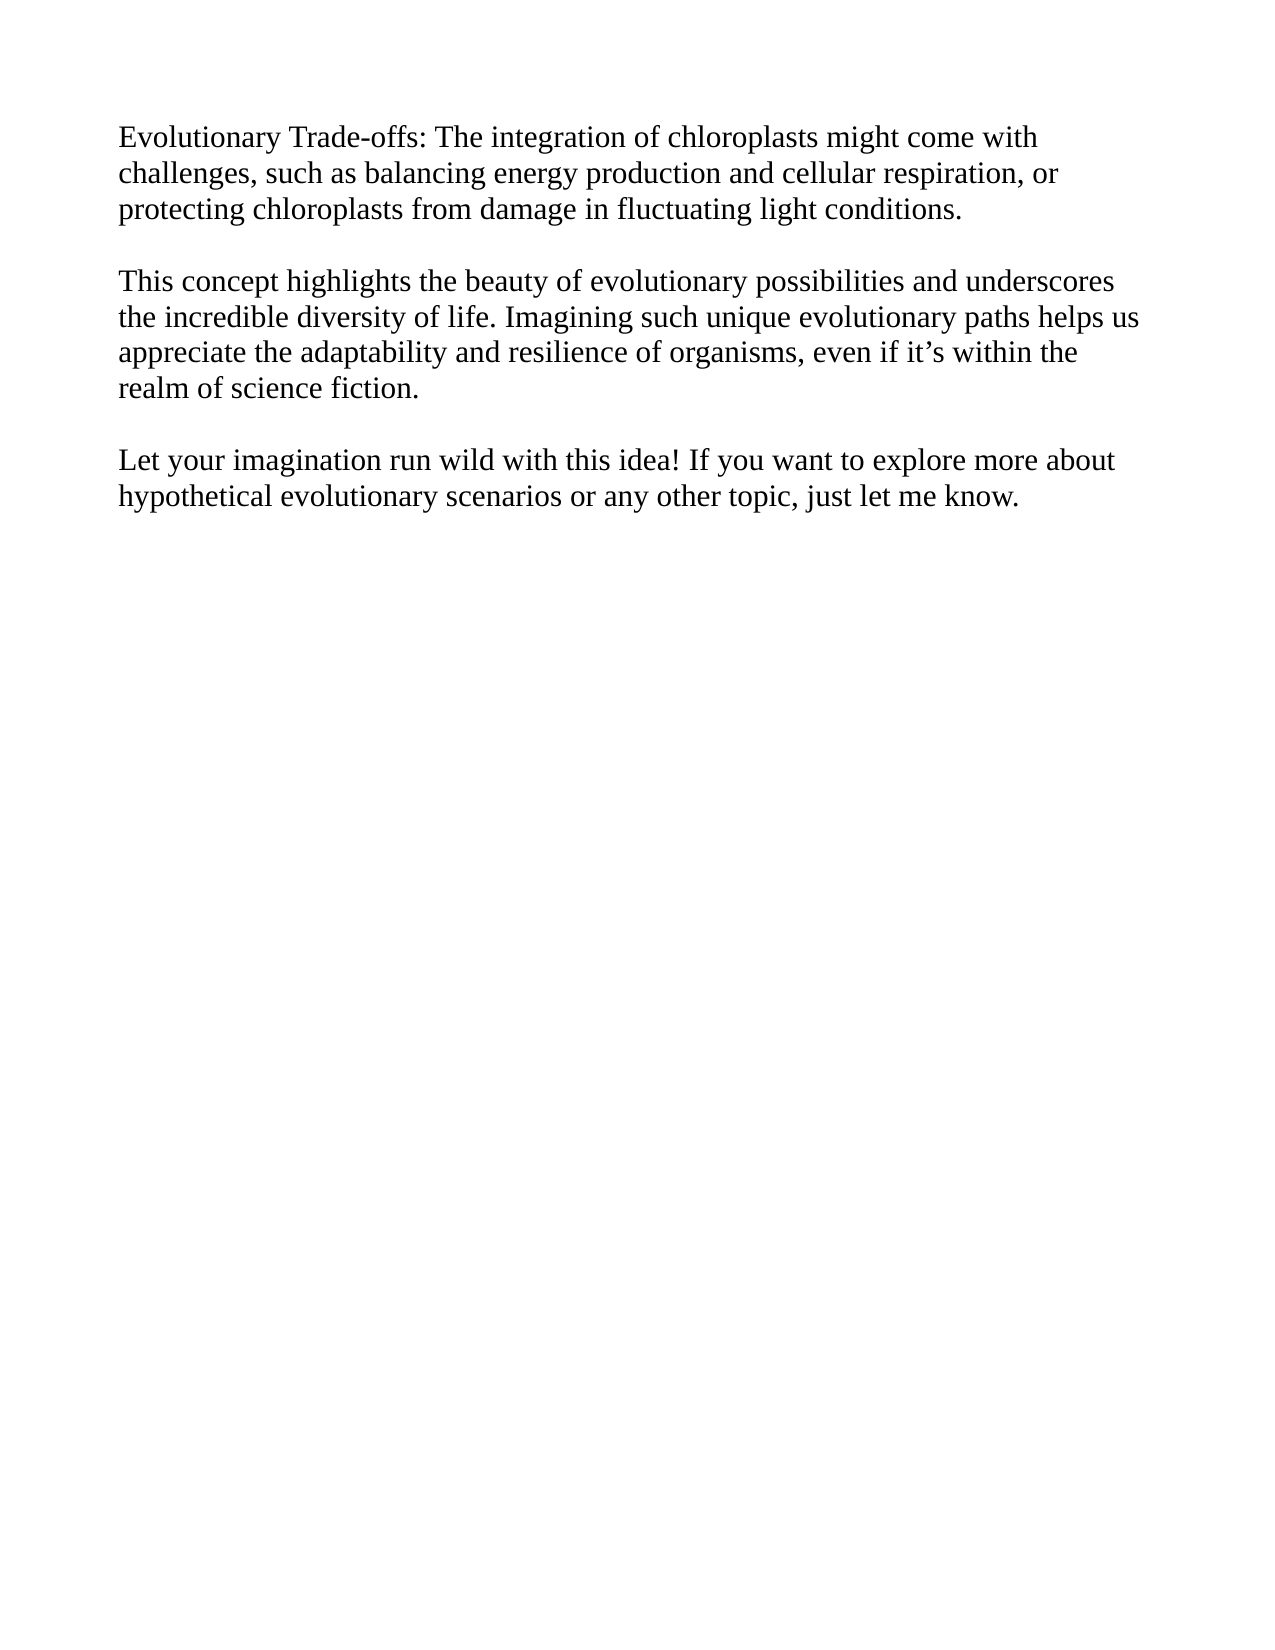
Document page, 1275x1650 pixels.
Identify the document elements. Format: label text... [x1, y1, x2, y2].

text Evolutionary Trade-offs: The integration of chloroplasts might come with challenges, such as balancing energy production and cellular respiration, or protecting chloroplasts from damage in fluctuating light conditions. This concept highlights the beauty of evolutionary possibilities and underscores the incredible diversity of life. Imagining such unique evolutionary paths helps us appreciate the adaptability and resilience of organisms, even if it’s within the realm of science fiction. 🌿🌞 Let your imagination run wild with this idea! If you want to explore more about hypothetical evolutionary scenarios or any other topic, just let me know. [118, 118, 1157, 513]
